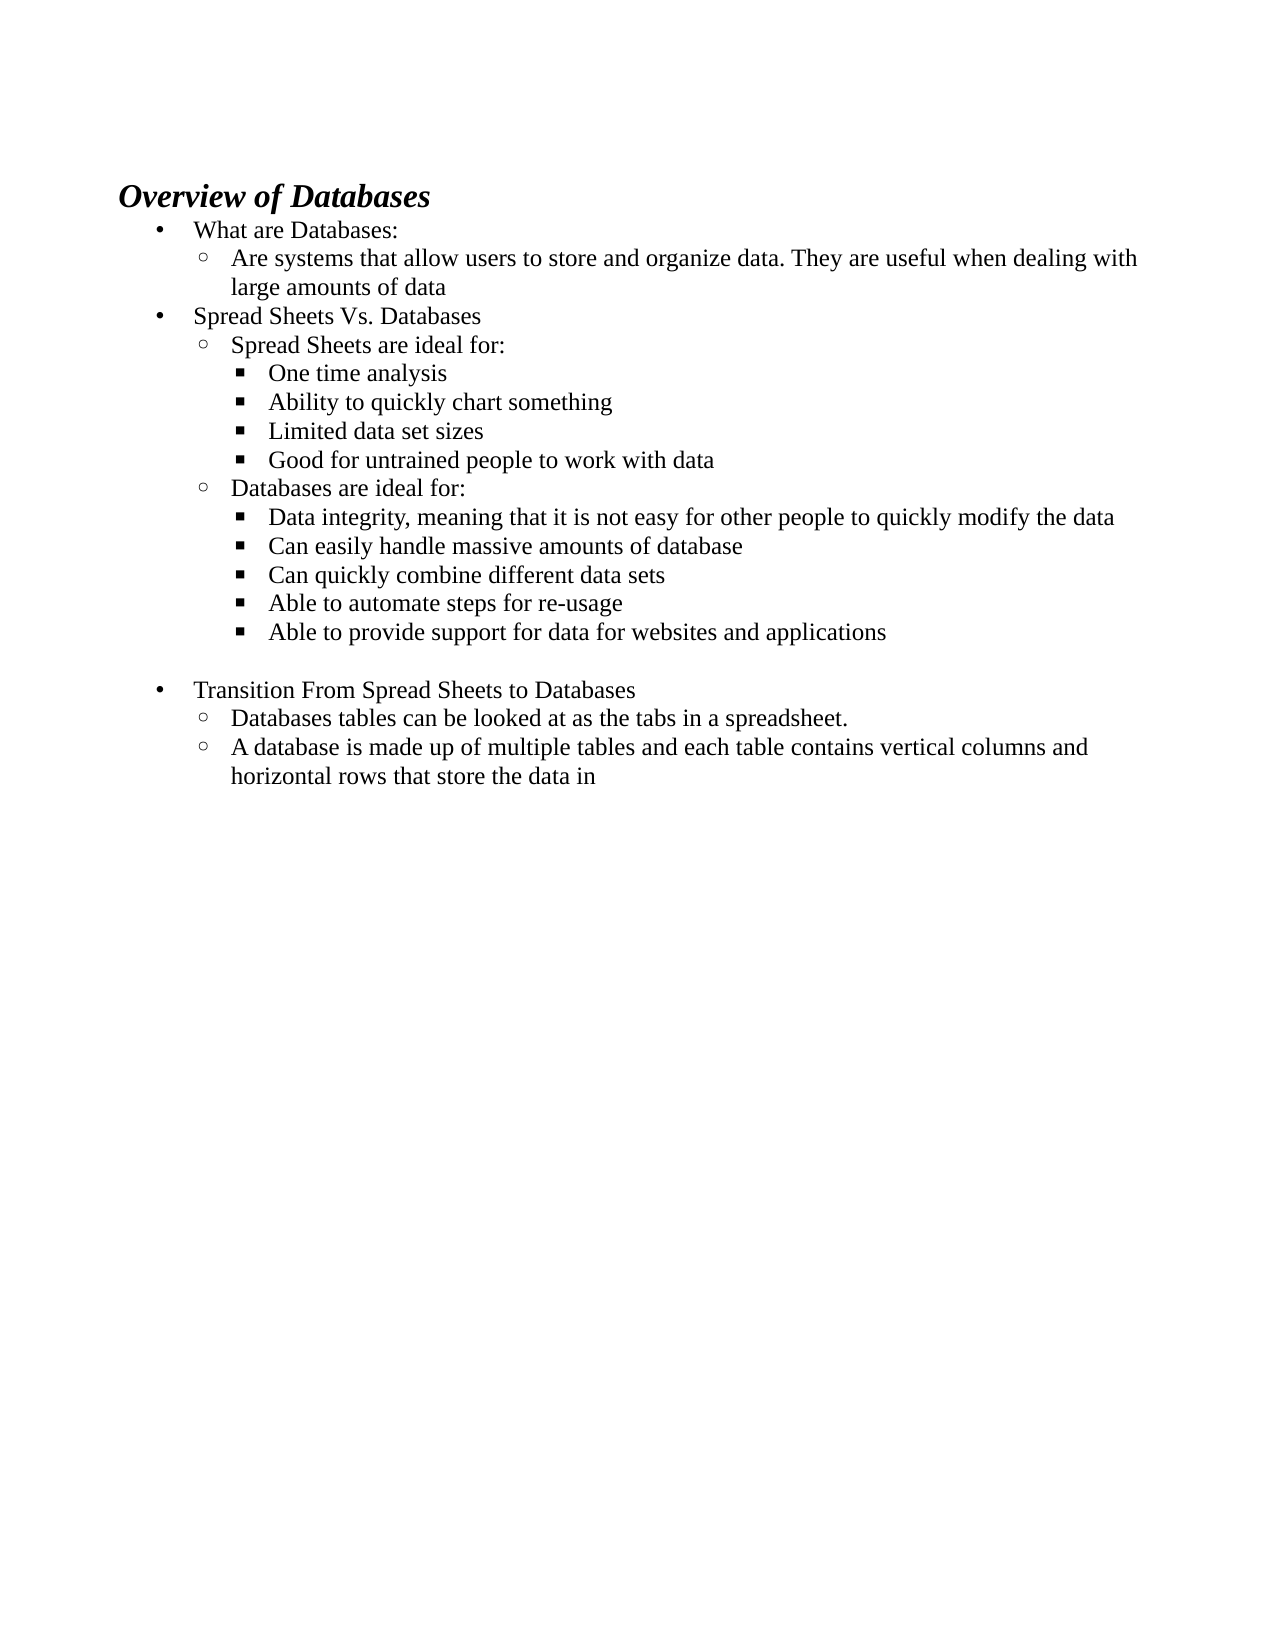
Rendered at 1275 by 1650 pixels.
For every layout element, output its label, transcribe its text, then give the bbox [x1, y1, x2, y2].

list Spread Sheets Vs. Databases [156, 301, 1157, 330]
list Spread Sheets are ideal for: [193, 330, 1157, 358]
list A database is made up of multiple tables and each table contains vertical columns and horizontal rows that store the data in [193, 732, 1157, 790]
list Able to automate steps for re-usage [231, 588, 1157, 617]
list Able to provide support for data for websites and applications [231, 617, 1157, 646]
list Can easily handle massive amounts of database [231, 531, 1157, 560]
list One time analysis [231, 358, 1157, 387]
list Transition From Spread Sheets to Databases [156, 675, 1157, 703]
list Are systems that allow users to store and organize data. They are useful when dealing with large amounts of data [193, 243, 1157, 301]
text Overview of Databases [118, 176, 1157, 215]
list Data integrity, meaning that it is not easy for other people to quickly modify the data [231, 502, 1157, 531]
list Limited data set sizes [231, 416, 1157, 445]
list What are Databases: [156, 215, 1157, 243]
list Good for untrained people to work with data [231, 445, 1157, 473]
list Databases are ideal for: [193, 473, 1157, 502]
list Can quickly combine different data sets [231, 560, 1157, 588]
list Ability to quickly chart something [231, 387, 1157, 416]
list Databases tables can be looked at as the tabs in a spreadsheet. [193, 703, 1157, 732]
